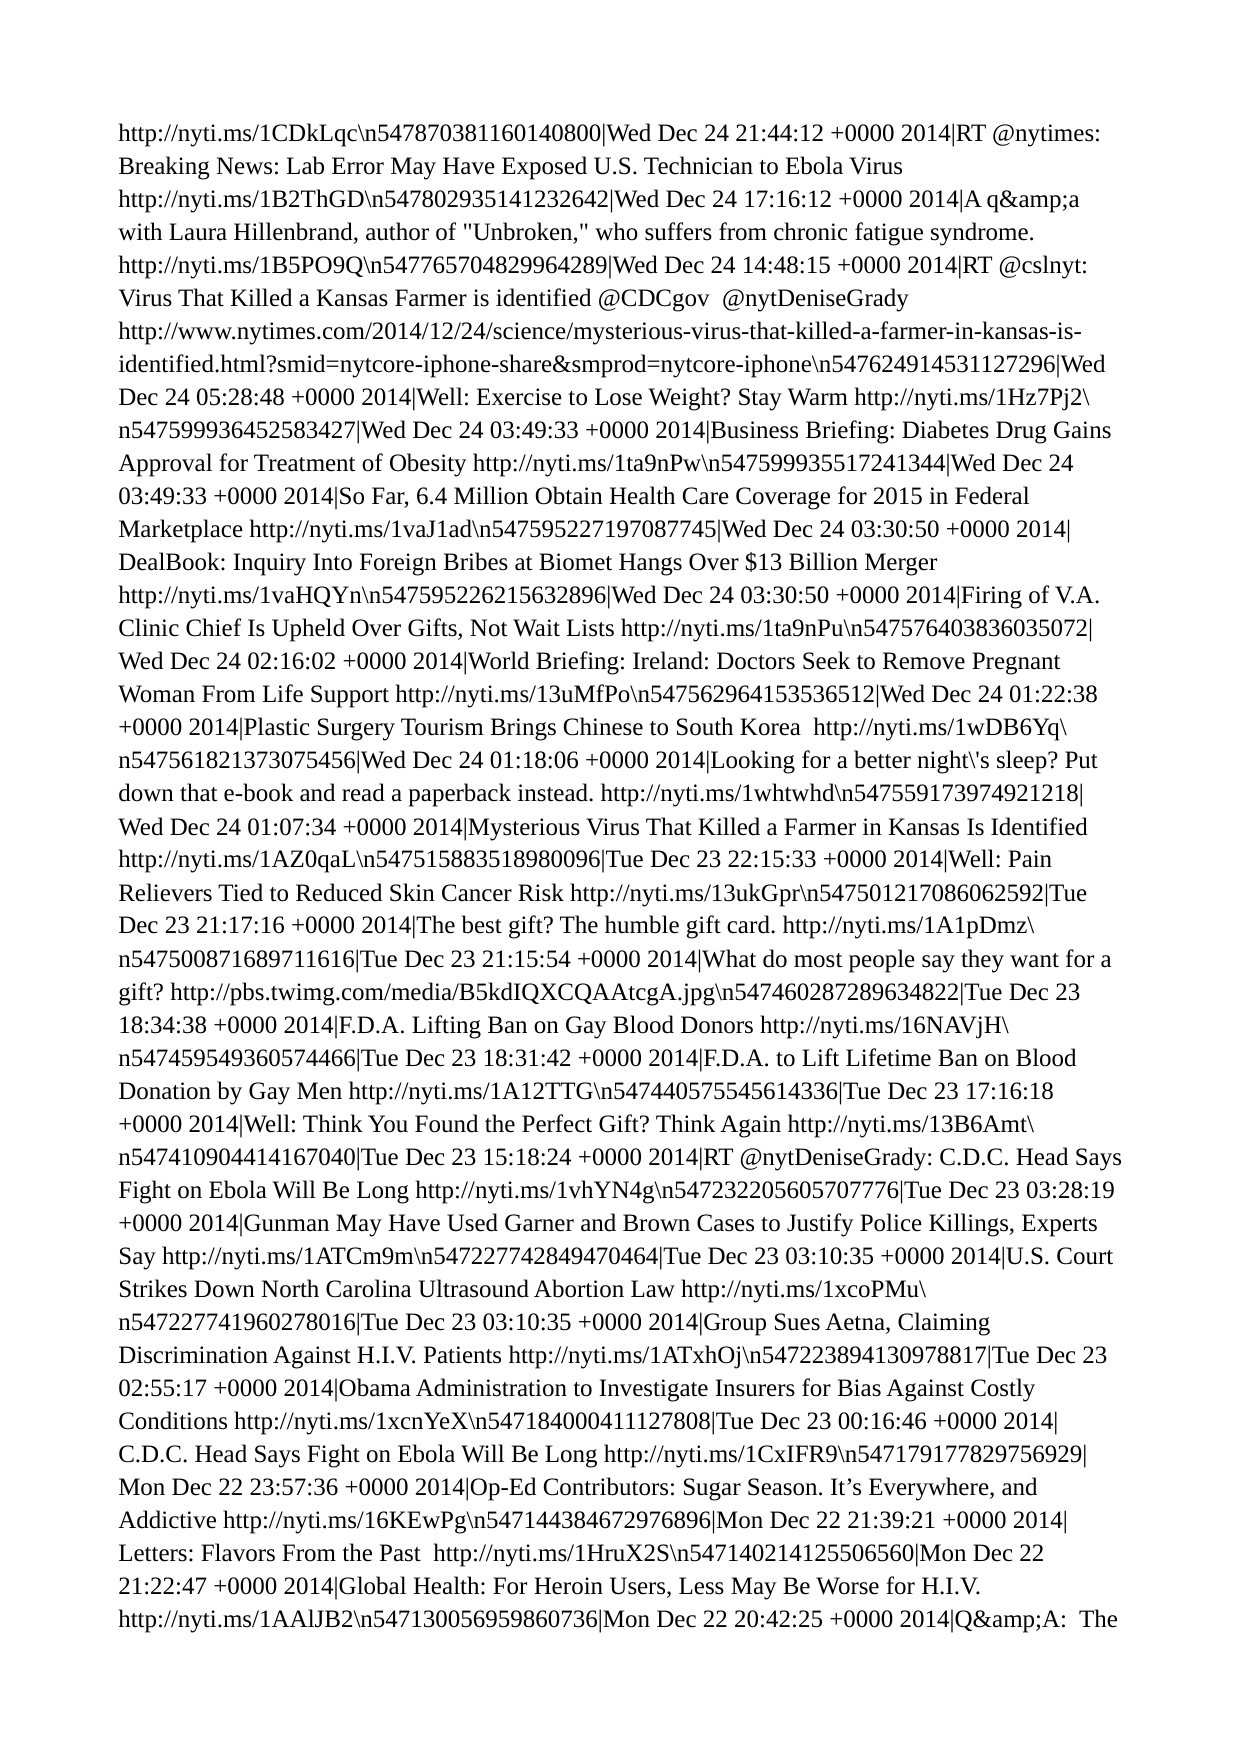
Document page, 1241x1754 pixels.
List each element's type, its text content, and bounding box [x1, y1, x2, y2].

text http://nyti.ms/1CDkLqc\n547870381160140800|Wed Dec 24 21:44:12 +0000 2014|RT @nytimes: Breaking News: Lab Error May Have Exposed U.S. Technician to Ebola Virus http://nyti.ms/1B2ThGD\n547802935141232642|Wed Dec 24 17:16:12 +0000 2014|A q&amp;a with Laura Hillenbrand, author of "Unbroken," who suffers from chronic fatigue syndrome. http://nyti.ms/1B5PO9Q\n547765704829964289|Wed Dec 24 14:48:15 +0000 2014|RT @cslnyt: Virus That Killed a Kansas Farmer is identified @CDCgov @nytDeniseGrady http://www.nytimes.com/2014/12/24/science/mysterious-virus-that-killed-a-farmer-in-kansas-is-identified.html?smid=nytcore-iphone-share&smprod=nytcore-iphone\n547624914531127296|Wed Dec 24 05:28:48 +0000 2014|Well: Exercise to Lose Weight? Stay Warm http://nyti.ms/1Hz7Pj2\n547599936452583427|Wed Dec 24 03:49:33 +0000 2014|Business Briefing: Diabetes Drug Gains Approval for Treatment of Obesity http://nyti.ms/1ta9nPw\n547599935517241344|Wed Dec 24 03:49:33 +0000 2014|So Far, 6.4 Million Obtain Health Care Coverage for 2015 in Federal Marketplace http://nyti.ms/1vaJ1ad\n547595227197087745|Wed Dec 24 03:30:50 +0000 2014|DealBook: Inquiry Into Foreign Bribes at Biomet Hangs Over $13 Billion Merger http://nyti.ms/1vaHQYn\n547595226215632896|Wed Dec 24 03:30:50 +0000 2014|Firing of V.A. Clinic Chief Is Upheld Over Gifts, Not Wait Lists http://nyti.ms/1ta9nPu\n547576403836035072|Wed Dec 24 02:16:02 +0000 2014|World Briefing: Ireland: Doctors Seek to Remove Pregnant Woman From Life Support http://nyti.ms/13uMfPo\n547562964153536512|Wed Dec 24 01:22:38 +0000 2014|Plastic Surgery Tourism Brings Chinese to South Korea http://nyti.ms/1wDB6Yq\n547561821373075456|Wed Dec 24 01:18:06 +0000 2014|Looking for a better night\'s sleep? Put down that e-book and read a paperback instead. http://nyti.ms/1whtwhd\n547559173974921218|Wed Dec 24 01:07:34 +0000 2014|Mysterious Virus That Killed a Farmer in Kansas Is Identified http://nyti.ms/1AZ0qaL\n547515883518980096|Tue Dec 23 22:15:33 +0000 2014|Well: Pain Relievers Tied to Reduced Skin Cancer Risk http://nyti.ms/13ukGpr\n547501217086062592|Tue Dec 23 21:17:16 +0000 2014|The best gift? The humble gift card. http://nyti.ms/1A1pDmz\n547500871689711616|Tue Dec 23 21:15:54 +0000 2014|What do most people say they want for a gift? http://pbs.twimg.com/media/B5kdIQXCQAAtcgA.jpg\n547460287289634822|Tue Dec 23 18:34:38 +0000 2014|F.D.A. Lifting Ban on Gay Blood Donors http://nyti.ms/16NAVjH\n547459549360574466|Tue Dec 23 18:31:42 +0000 2014|F.D.A. to Lift Lifetime Ban on Blood Donation by Gay Men http://nyti.ms/1A12TTG\n547440575545614336|Tue Dec 23 17:16:18 +0000 2014|Well: Think You Found the Perfect Gift? Think Again http://nyti.ms/13B6Amt\n547410904414167040|Tue Dec 23 15:18:24 +0000 2014|RT @nytDeniseGrady: C.D.C. Head Says Fight on Ebola Will Be Long http://nyti.ms/1vhYN4g\n547232205605707776|Tue Dec 23 03:28:19 +0000 2014|Gunman May Have Used Garner and Brown Cases to Justify Police Killings, Experts Say http://nyti.ms/1ATCm9m\n547227742849470464|Tue Dec 23 03:10:35 +0000 2014|U.S. Court Strikes Down North Carolina Ultrasound Abortion Law http://nyti.ms/1xcoPMu\n547227741960278016|Tue Dec 23 03:10:35 +0000 2014|Group Sues Aetna, Claiming Discrimination Against H.I.V. Patients http://nyti.ms/1ATxhOj\n547223894130978817|Tue Dec 23 02:55:17 +0000 2014|Obama Administration to Investigate Insurers for Bias Against Costly Conditions http://nyti.ms/1xcnYeX\n547184000411127808|Tue Dec 23 00:16:46 +0000 2014|C.D.C. Head Says Fight on Ebola Will Be Long http://nyti.ms/1CxIFR9\n547179177829756929|Mon Dec 22 23:57:36 +0000 2014|Op-Ed Contributors: Sugar Season. It’s Everywhere, and Addictive http://nyti.ms/16KEwPg\n547144384672976896|Mon Dec 22 21:39:21 +0000 2014|Letters: Flavors From the Past http://nyti.ms/1HruX2S\n547140214125506560|Mon Dec 22 21:22:47 +0000 2014|Global Health: For Heroin Users, Less May Be Worse for H.I.V. http://nyti.ms/1AAlJB2\n547130056959860736|Mon Dec 22 20:42:25 +0000 2014|Q&amp;A: The [118, 118, 1122, 1633]
